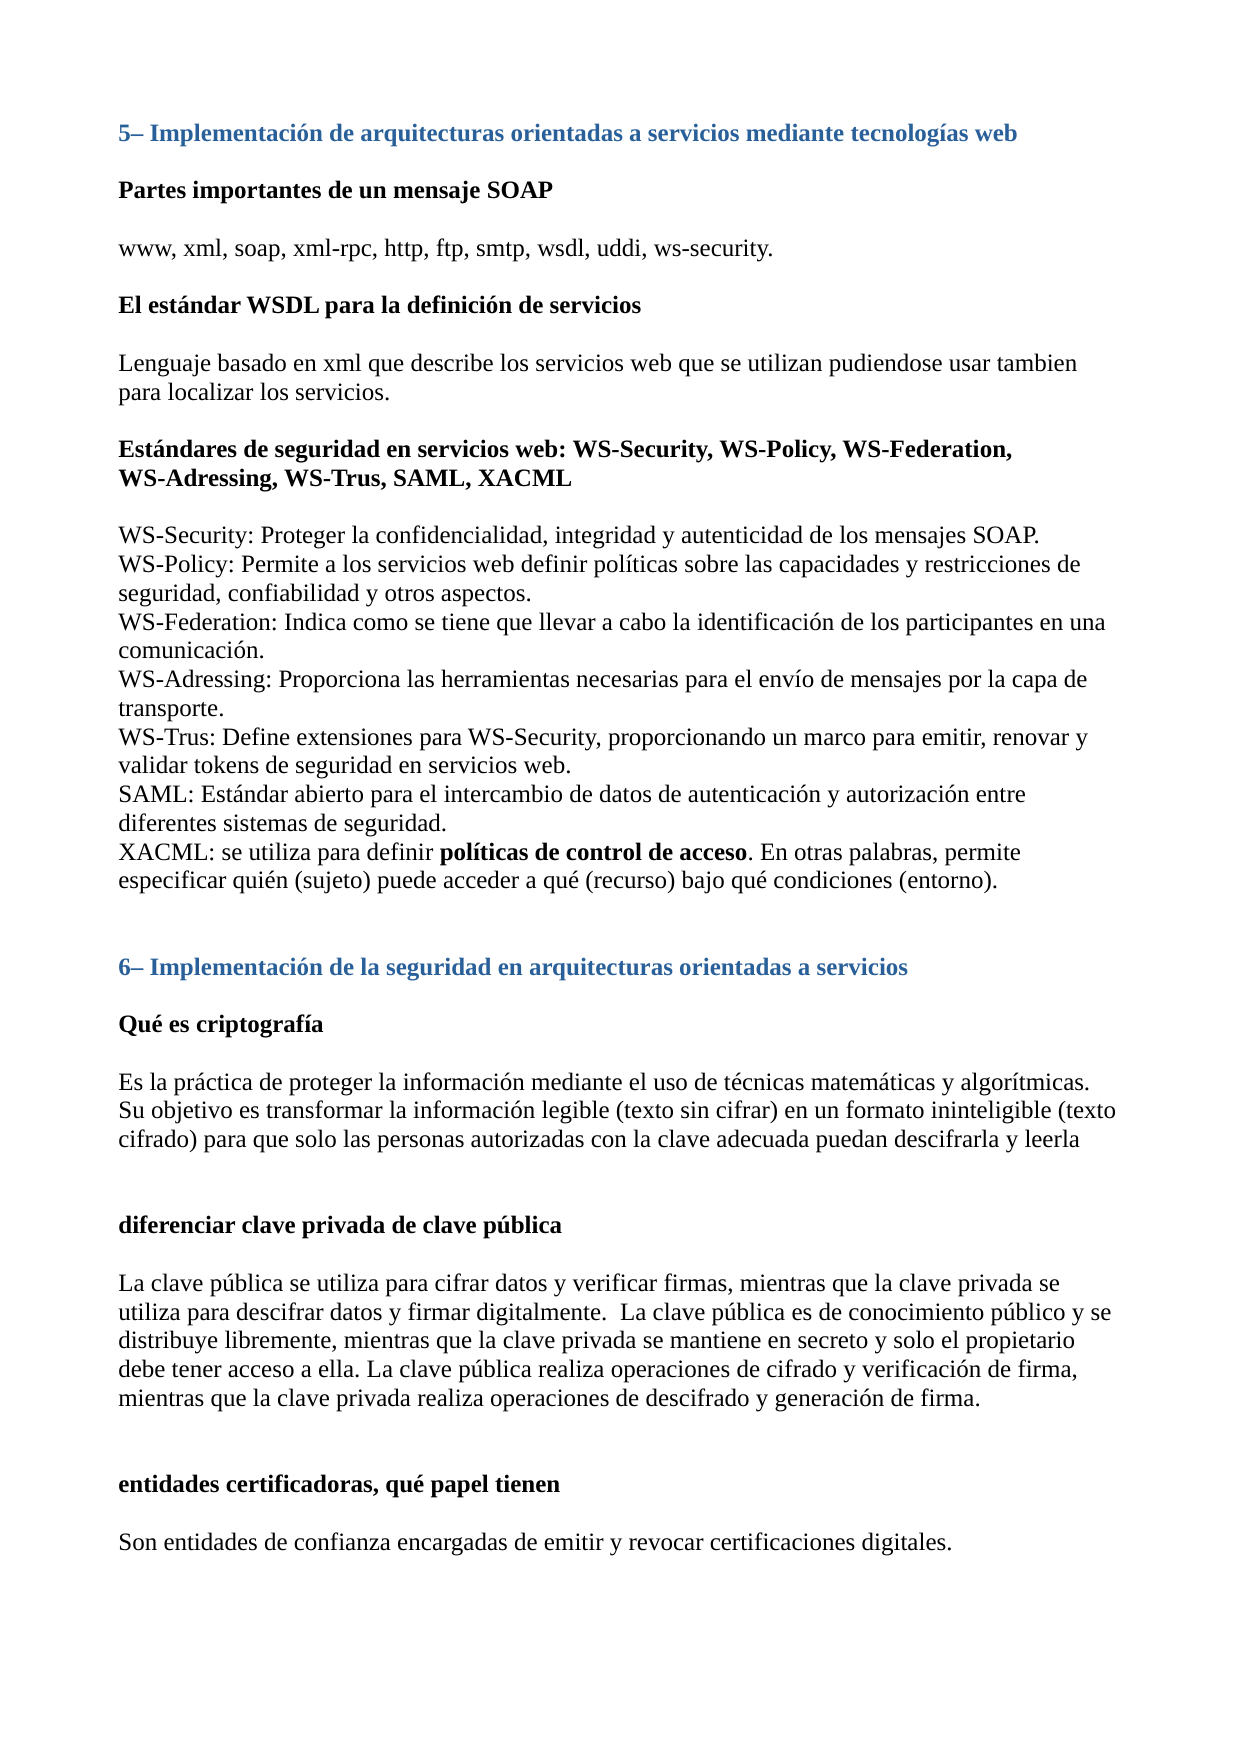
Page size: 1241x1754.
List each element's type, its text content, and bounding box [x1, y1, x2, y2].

text diferenciar clave privada de clave pública [118, 1211, 1122, 1239]
text 5– Implementación de arquitecturas orientadas a servicios mediante tecnologías web [118, 118, 1122, 147]
text Qué es criptografía [118, 1009, 1122, 1038]
text entidades certificadoras, qué papel tienen [118, 1469, 1122, 1498]
text Lenguaje basado en xml que describe los servicios web que se utilizan pudiendose usar tambien para localizar los servicios. [118, 348, 1122, 406]
text WS-Trus: Define extensiones para WS-Security, proporcionando un marco para emitir, renovar y validar tokens de seguridad en servicios web. [118, 722, 1122, 779]
text WS-Adressing, WS-Trus, SAML, XACML [118, 463, 1122, 492]
text WS-Policy: Permite a los servicios web definir políticas sobre las capacidades y restricciones de seguridad, confiabilidad y otros aspectos. [118, 549, 1122, 607]
text Es la práctica de proteger la información mediante el uso de técnicas matemáticas y algorítmicas. Su objetivo es transformar la información legible (texto sin cifrar) en un formato ininteligible (texto cifrado) para que solo las personas autorizadas con la clave adecuada puedan descifrarla y leerla [118, 1067, 1122, 1153]
text WS-Security: Proteger la confidencialidad, integridad y autenticidad de los mensajes SOAP. [118, 521, 1122, 549]
text WS-Federation: Indica como se tiene que llevar a cabo la identificación de los participantes en una comunicación. [118, 607, 1122, 664]
text Estándares de seguridad en servicios web: WS-Security, WS-Policy, WS-Federation, [118, 434, 1122, 463]
text Son entidades de confianza encargadas de emitir y revocar certificaciones digitales. [118, 1527, 1122, 1556]
text 6– Implementación de la seguridad en arquitecturas orientadas a servicios [118, 952, 1122, 981]
text La clave pública se utiliza para cifrar datos y verificar firmas, mientras que la clave privada se utiliza para descifrar datos y firmar digitalmente. La clave pública es de conocimiento público y se distribuye libremente, mientras que la clave privada se mantiene en secreto y solo el propietario debe tener acceso a ella. La clave pública realiza operaciones de cifrado y verificación de firma, mientras que la clave privada realiza operaciones de descifrado y generación de firma. [118, 1268, 1122, 1412]
text XACML: se utiliza para definir políticas de control de acceso. En otras palabras, permite especificar quién (sujeto) puede acceder a qué (recurso) bajo qué condiciones (entorno). [118, 837, 1122, 894]
text www, xml, soap, xml-rpc, http, ftp, smtp, wsdl, uddi, ws-security. [118, 233, 1122, 262]
text WS-Adressing: Proporciona las herramientas necesarias para el envío de mensajes por la capa de transporte. [118, 664, 1122, 722]
text Partes importantes de un mensaje SOAP [118, 176, 1122, 204]
text SAML: Estándar abierto para el intercambio de datos de autenticación y autorización entre diferentes sistemas de seguridad. [118, 779, 1122, 837]
text El estándar WSDL para la definición de servicios [118, 291, 1122, 319]
